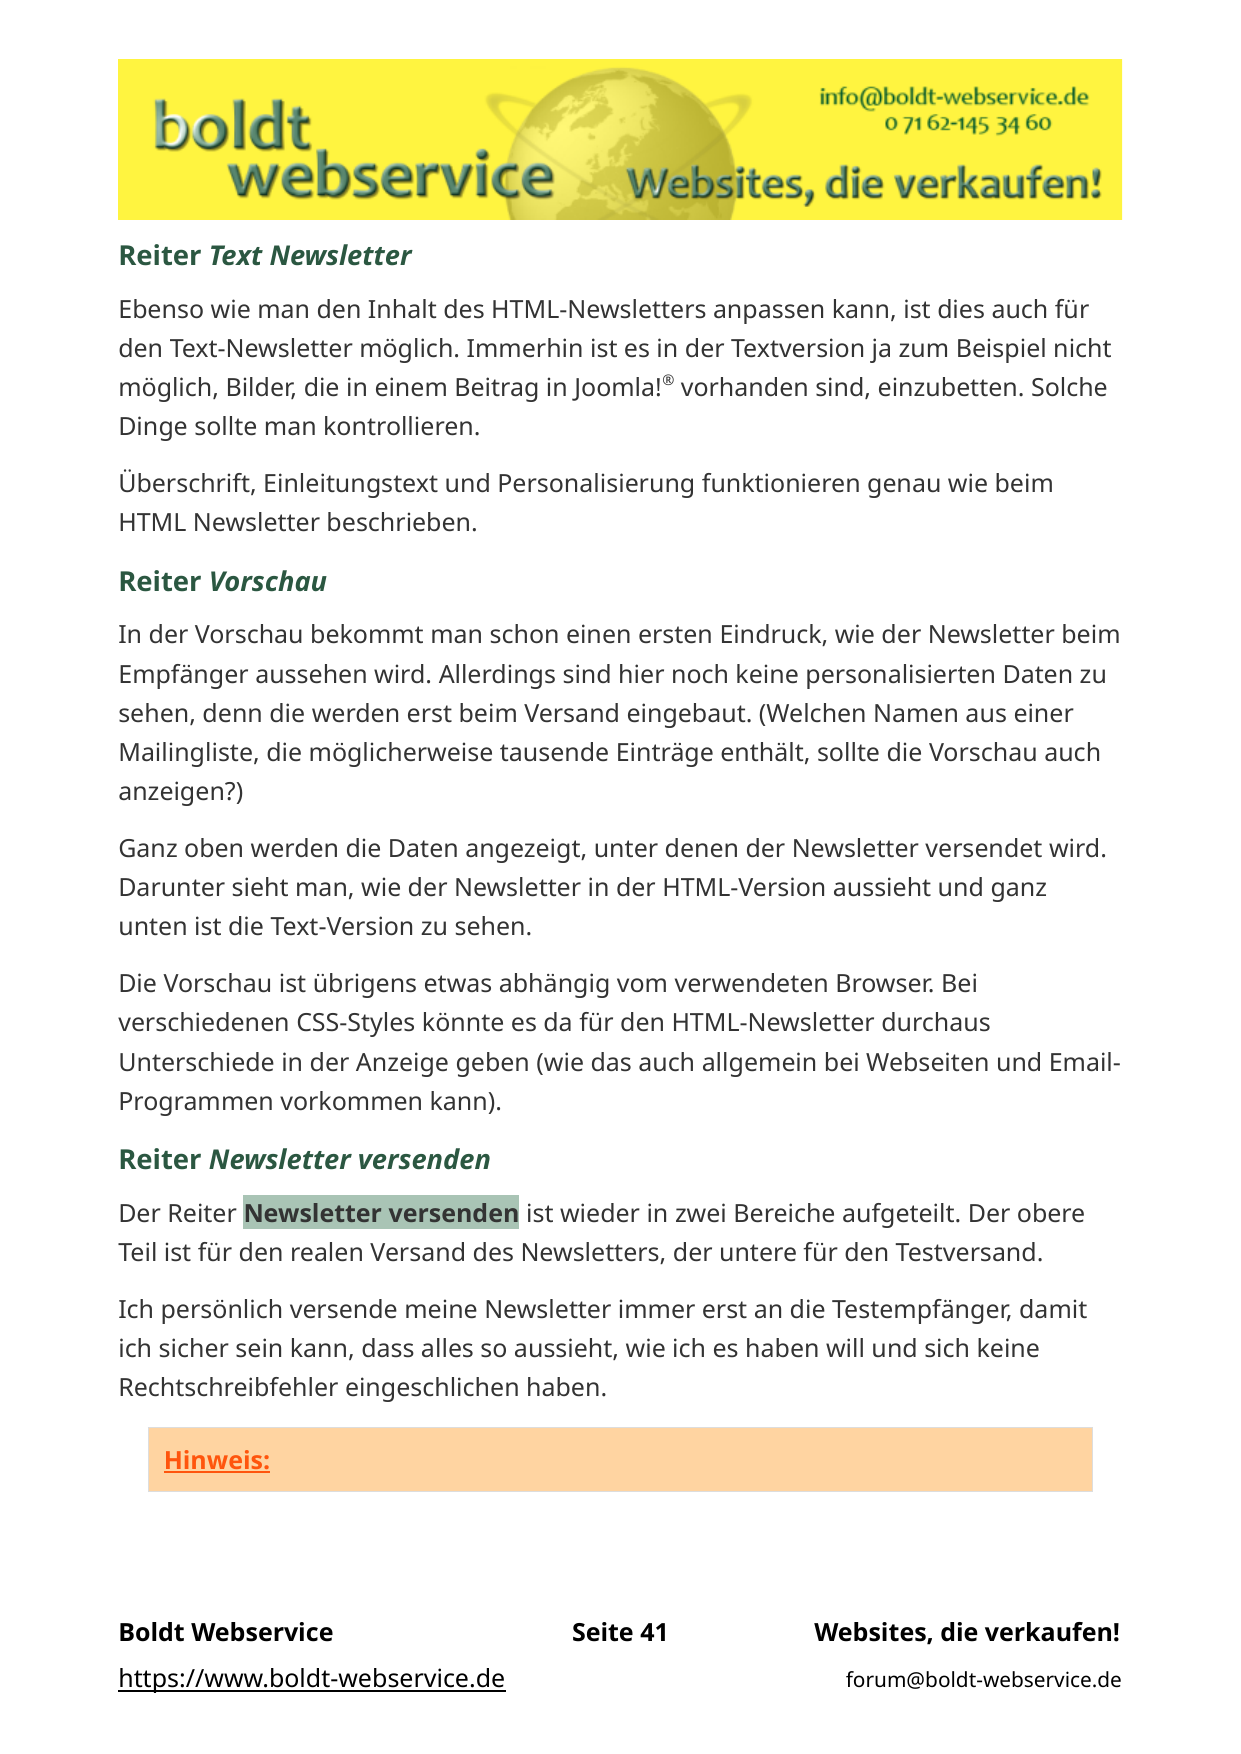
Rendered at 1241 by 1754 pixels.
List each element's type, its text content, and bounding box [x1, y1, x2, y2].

text Überschrift, Einleitungstext und Personalisierung funktionieren genau wie beim HTML Newsletter beschrieben. [118, 466, 1122, 539]
subtitle Reiter Text Newsletter [118, 236, 1122, 274]
subtitle Reiter Vorschau [118, 562, 1122, 599]
subtitle Reiter Newsletter versenden [118, 1140, 1122, 1178]
text Ganz oben werden die Daten angezeigt, unter denen der Newsletter versendet wird. Darunter sieht man, wie der Newsletter in der HTML-Version aussieht und ganz unten ist die Text-Version zu sehen. [118, 831, 1122, 943]
text Die Vorschau ist übrigens etwas abhängig vom verwendeten Browser. Bei verschiedenen CSS-Styles könnte es da für den HTML-Newsletter durchaus Unterschiede in der Anzeige geben (wie das auch allgemein bei Webseiten und Email-Programmen vorkommen kann). [118, 966, 1122, 1117]
text Hinweis: [149, 1428, 1092, 1491]
picture [118, 59, 1123, 220]
text Ich persönlich versende meine Newsletter immer erst an die Testempfänger, damit ich sicher sein kann, dass alles so aussieht, wie ich es haben will und sich keine Rechtschreibfehler eingeschlichen haben. [118, 1291, 1122, 1404]
text Der Reiter Newsletter versenden ist wieder in zwei Bereiche aufgeteilt. Der obere Teil ist für den realen Versand des Newsletters, der untere für den Testversand. [118, 1195, 1122, 1269]
text Ebenso wie man den Inhalt des HTML-Newsletters anpassen kann, ist dies auch für den Text-Newsletter möglich. Immerhin ist es in der Textversion ja zum Beispiel nicht möglich, Bilder, die in einem Beitrag in Joomla!® vorhanden sind, einzubetten. Solche Dinge sollte man kontrollieren. [118, 291, 1122, 443]
text In der Vorschau bekommt man schon einen ersten Eindruck, wie der Newsletter beim Empfänger aussehen wird. Allerdings sind hier noch keine personalisierten Daten zu sehen, denn die werden erst beim Versand eingebaut. (Welchen Namen aus einer Mailingliste, die möglicherweise tausende Einträge enthält, sollte die Vorschau auch anzeigen?) [118, 617, 1122, 808]
